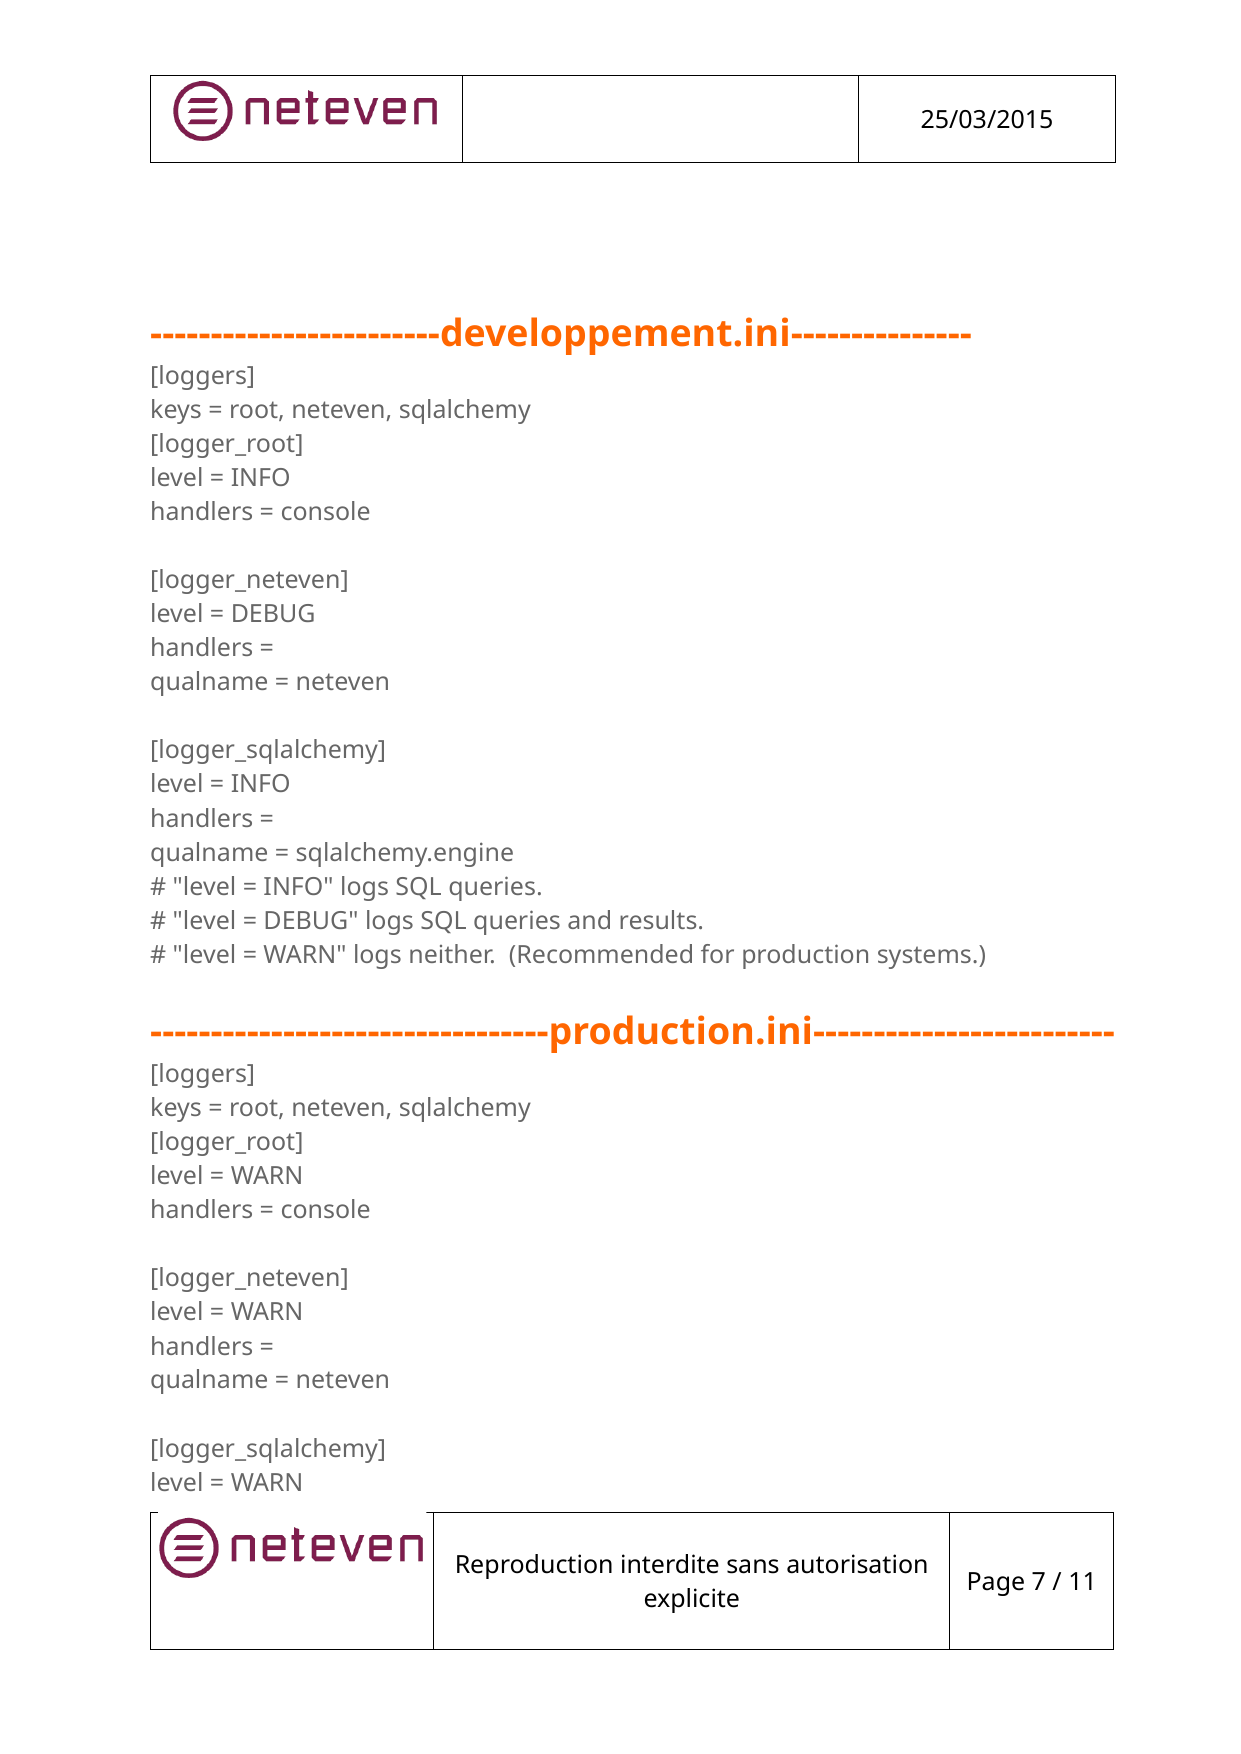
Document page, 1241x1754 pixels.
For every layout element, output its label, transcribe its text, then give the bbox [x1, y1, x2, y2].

text [loggers] [150, 1056, 1116, 1090]
text level = WARN [150, 1158, 1116, 1192]
text # "level = INFO" logs SQL queries. [150, 868, 1116, 902]
text keys = root, neteven, sqlalchemy [150, 1090, 1116, 1124]
text handlers = [150, 630, 1116, 664]
text # "level = WARN" logs neither. (Recommended for production systems.) [150, 936, 1116, 971]
text [loggers] [150, 357, 1116, 391]
text level = INFO [150, 459, 1116, 494]
text handlers = [150, 1328, 1116, 1362]
text handlers = [150, 800, 1116, 834]
text [logger_neteven] [150, 562, 1116, 596]
text handlers = console [150, 1192, 1116, 1226]
text handlers = console [150, 494, 1116, 528]
text ---------------------------------production.ini------------------------- [150, 1004, 1116, 1056]
text [logger_root] [150, 1124, 1116, 1158]
text qualname = sqlalchemy.engine [150, 834, 1116, 868]
text [logger_sqlalchemy] [150, 1430, 1116, 1464]
text # "level = DEBUG" logs SQL queries and results. [150, 902, 1116, 936]
text ------------------------developpement.ini--------------- [150, 306, 1116, 357]
text [logger_root] [150, 426, 1116, 459]
picture [158, 1512, 427, 1585]
text level = INFO [150, 766, 1116, 800]
text [logger_sqlalchemy] [150, 732, 1116, 766]
text level = WARN [150, 1464, 1116, 1498]
text [logger_neteven] [150, 1260, 1116, 1294]
text qualname = neteven [150, 664, 1116, 698]
text level = WARN [150, 1294, 1116, 1328]
picture [172, 76, 441, 148]
text level = DEBUG [150, 596, 1116, 630]
text keys = root, neteven, sqlalchemy [150, 391, 1116, 426]
text qualname = neteven [150, 1362, 1116, 1396]
